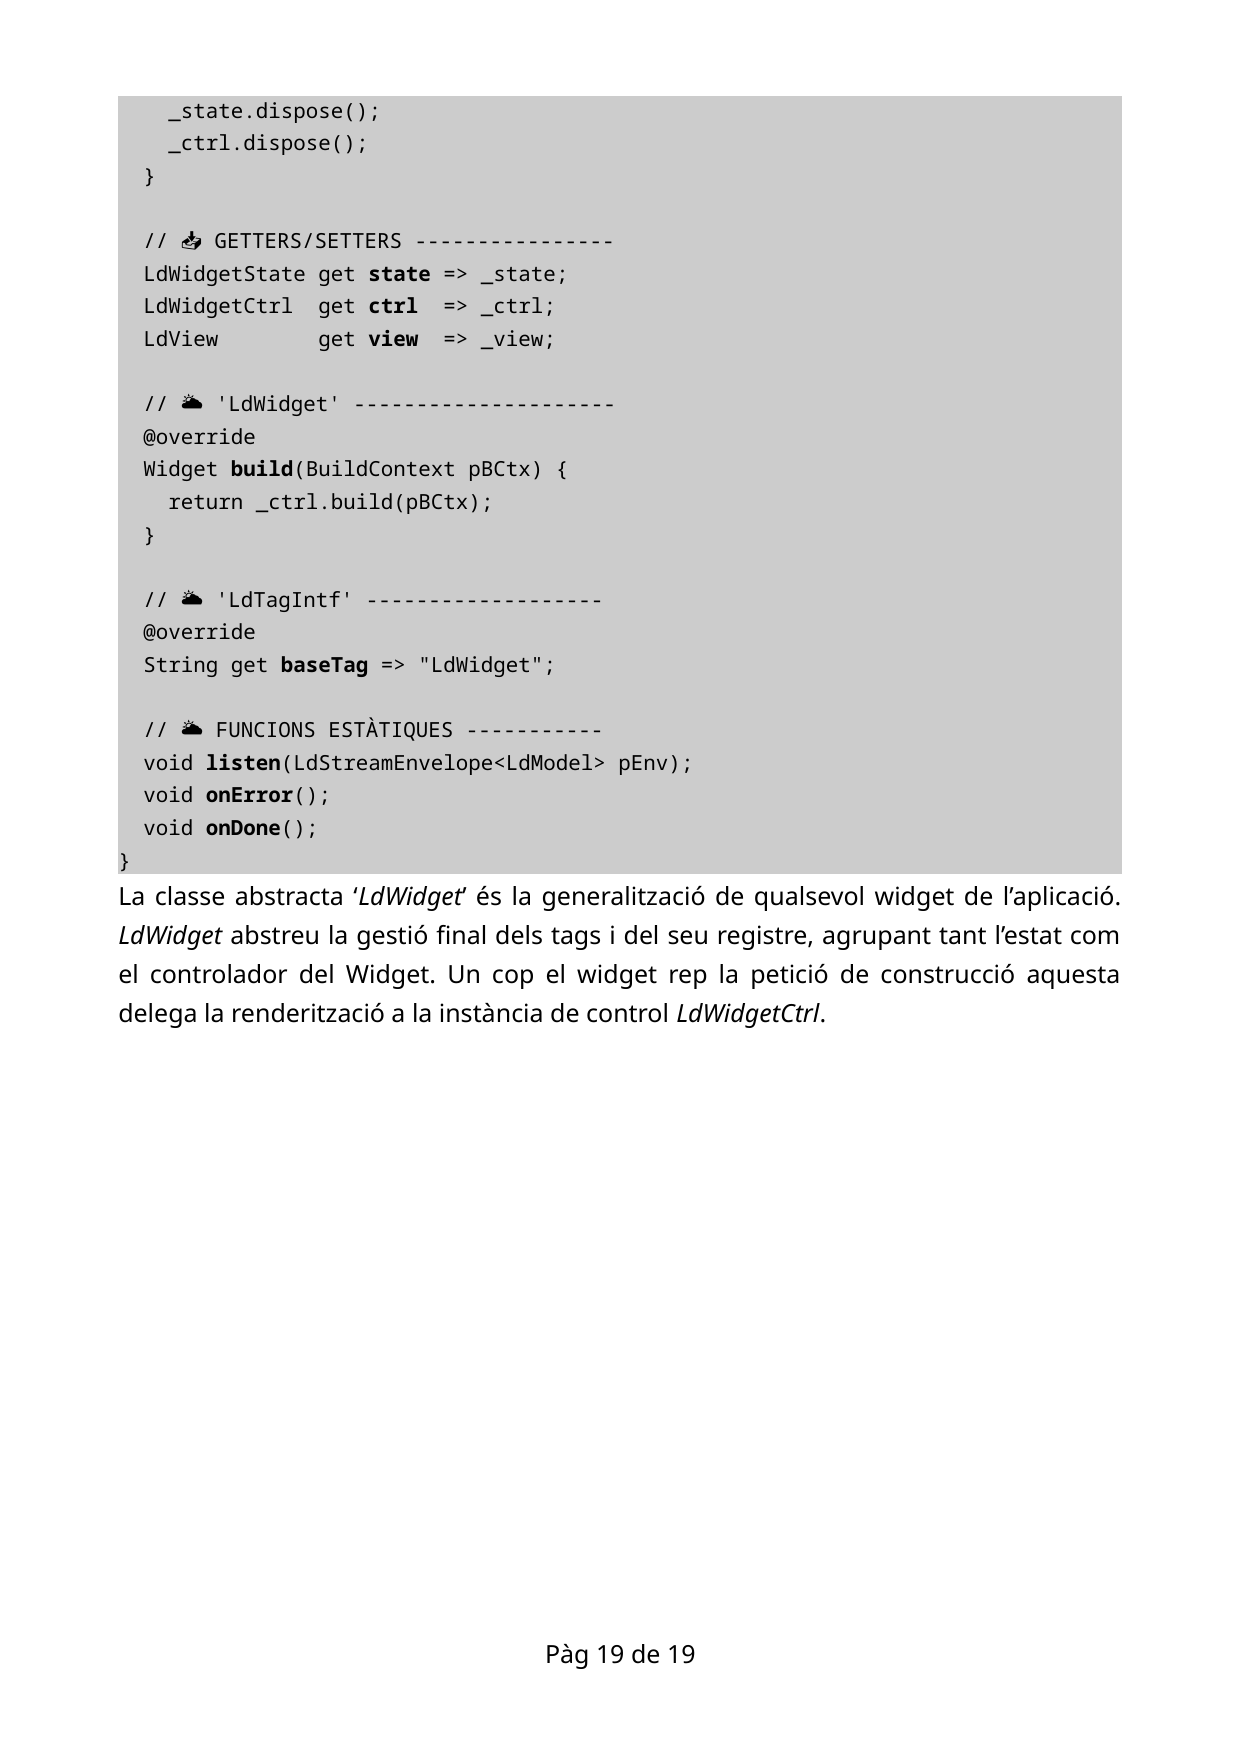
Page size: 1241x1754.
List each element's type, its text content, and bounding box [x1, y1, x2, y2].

text _state.dispose(); [118, 96, 1122, 124]
text void onError(); [118, 781, 1122, 809]
text @override [118, 422, 1122, 450]
text Widget build(BuildContext pBCtx) { [118, 454, 1122, 483]
text } [118, 520, 1122, 548]
text String get baseTag => "LdWidget"; [118, 650, 1122, 678]
text LdWidgetState get state => _state; [118, 259, 1122, 287]
text void listen(LdStreamEnvelope<LdModel> pEnv); [118, 748, 1122, 776]
text // 📥 GETTERS/SETTERS ---------------- [118, 226, 1122, 255]
text } [118, 846, 1122, 874]
text _ctrl.dispose(); [118, 128, 1122, 157]
text LdWidgetCtrl get ctrl => _ctrl; [118, 291, 1122, 320]
text return _ctrl.build(pBCtx); [118, 487, 1122, 516]
text La classe abstracta ‘LdWidget’ és la generalització de qualsevol widget de l’aplicació. LdWidget abstreu la gestió final dels tags i del seu registre, agrupant tant l’estat com el controlador del Widget. Un cop el widget rep la petició de construcció aquesta delega la renderització a la instància de control LdWidgetCtrl. [118, 878, 1122, 1030]
text @override [118, 617, 1122, 646]
text LdView get view => _view; [118, 324, 1122, 352]
text void onDone(); [118, 813, 1122, 842]
text // 🌥️ 'LdWidget' --------------------- [118, 389, 1122, 418]
text } [118, 161, 1122, 189]
text // 🌥️ 'LdTagIntf' ------------------- [118, 585, 1122, 613]
text // 🌥️ FUNCIONS ESTÀTIQUES ----------- [118, 715, 1122, 744]
